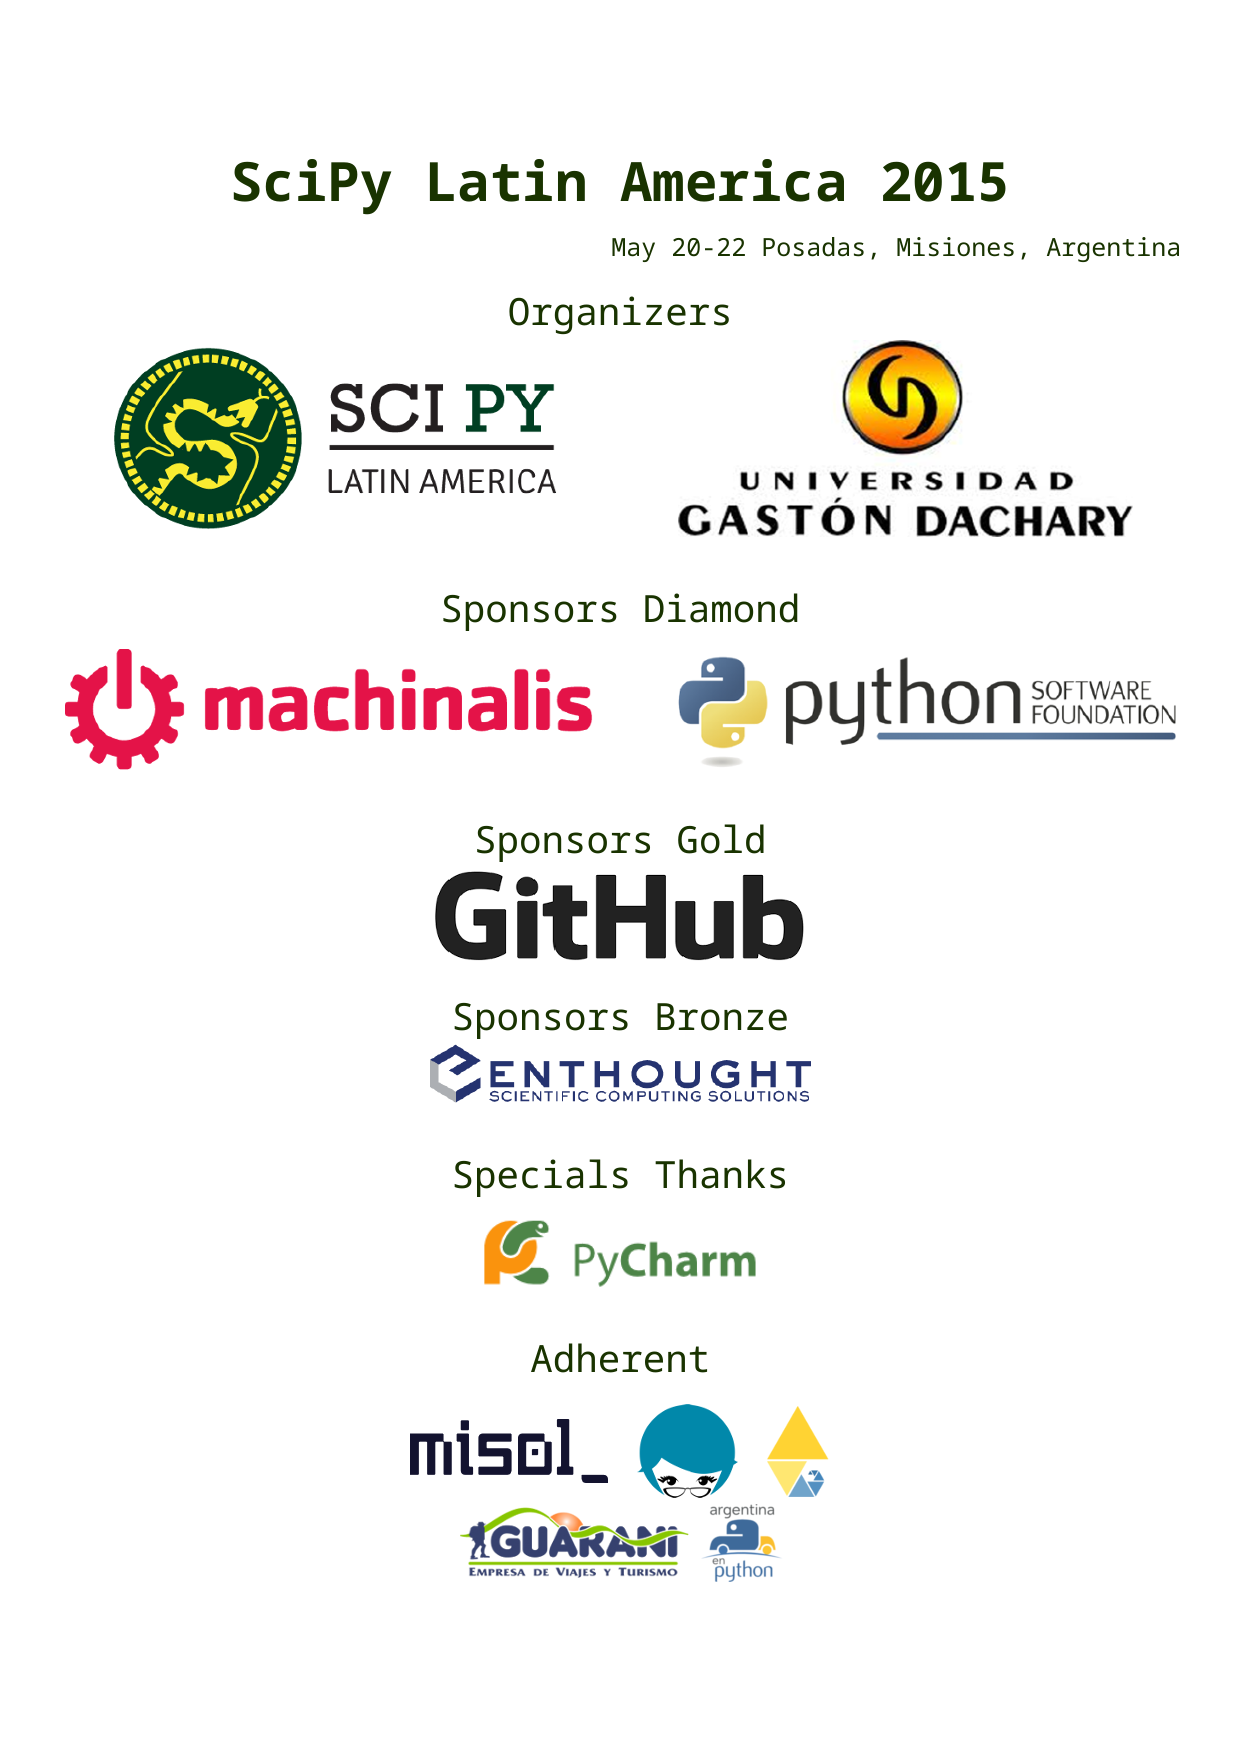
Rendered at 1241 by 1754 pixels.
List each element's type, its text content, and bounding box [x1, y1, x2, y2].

subtitle SciPy Latin America 2015 [59, 143, 1181, 217]
text Sponsors Diamond [59, 582, 1181, 633]
subtitle Specials Thanks [59, 1149, 1181, 1200]
picture [99, 335, 1142, 554]
picture [425, 1041, 815, 1106]
text Organizers [59, 285, 1181, 336]
picture [479, 1212, 761, 1290]
picture [410, 1396, 831, 1599]
text Sponsors Gold [59, 813, 1181, 864]
picture [428, 863, 812, 962]
picture [59, 633, 1182, 785]
text May 20-22 Posadas, Misiones, Argentina [59, 229, 1181, 263]
subtitle Adherent [59, 1332, 1181, 1383]
text Sponsors Bronze [59, 991, 1181, 1042]
